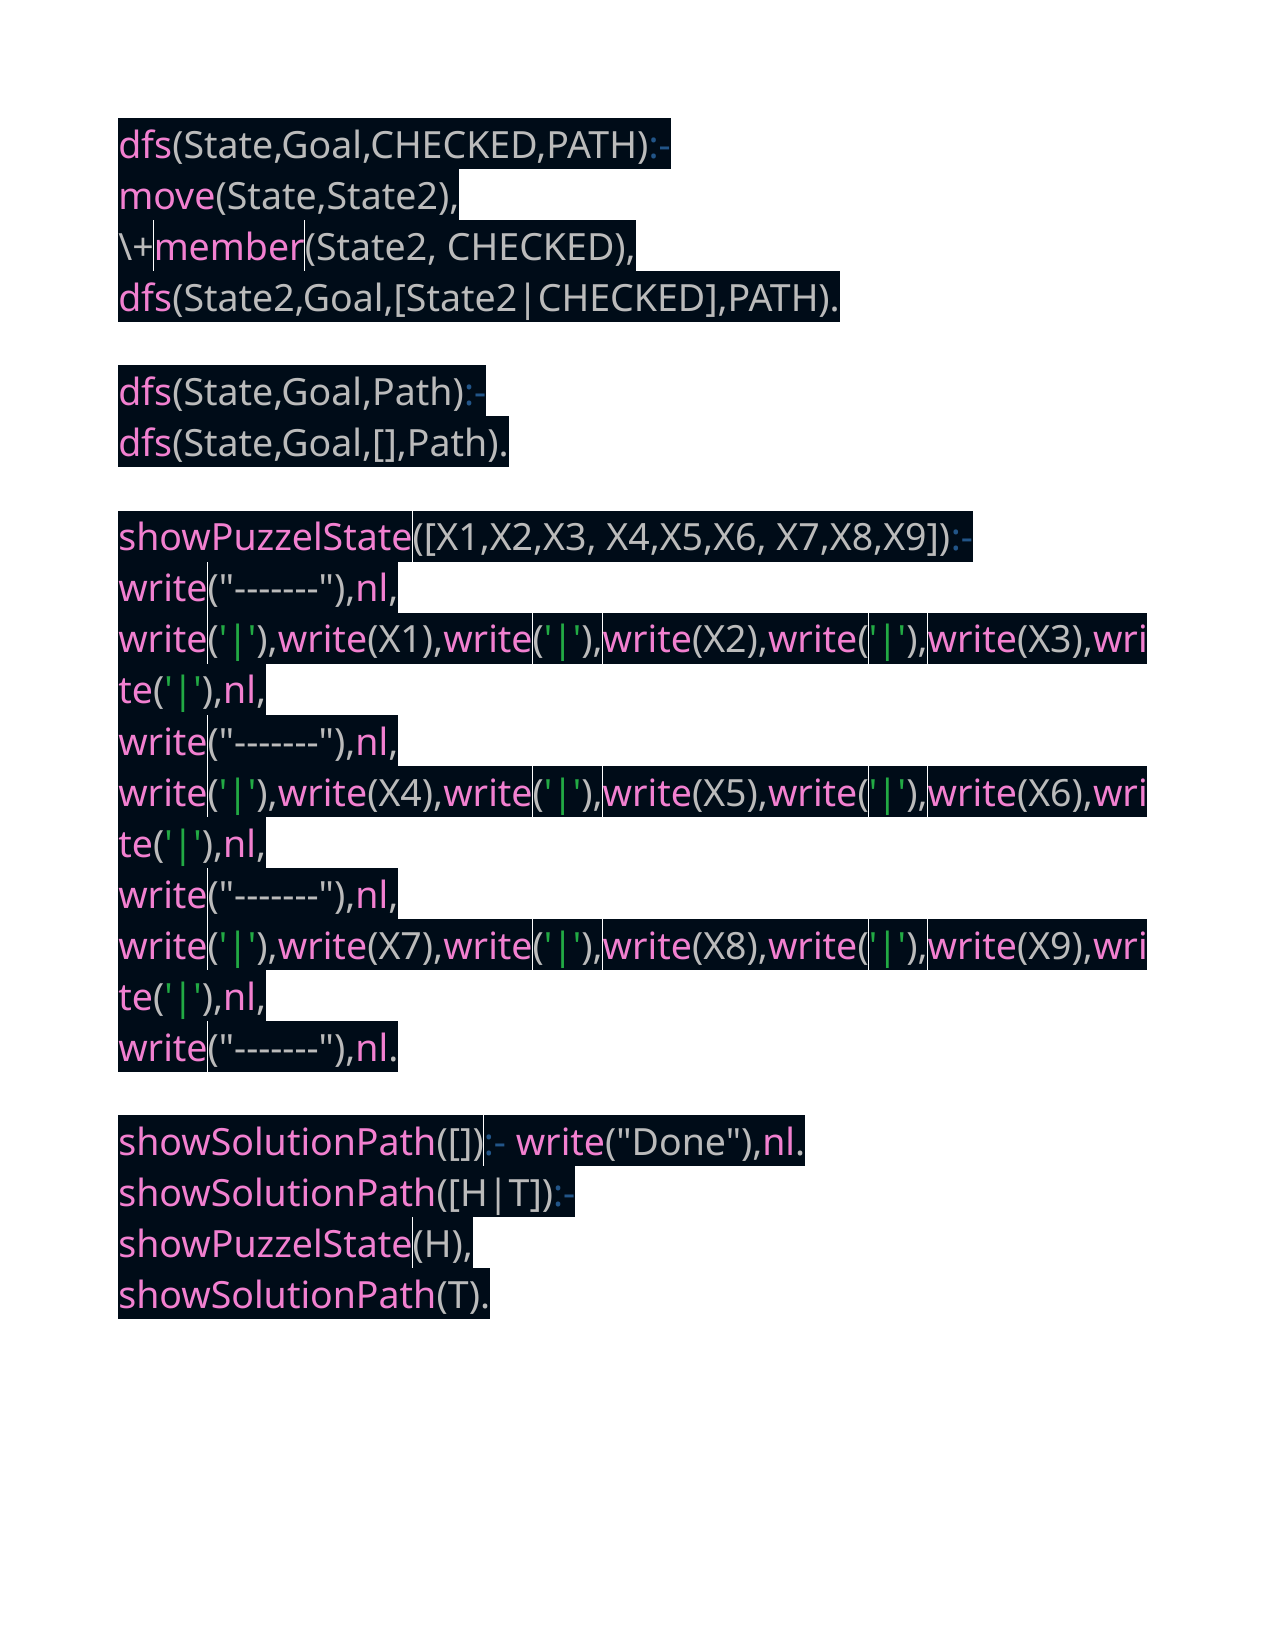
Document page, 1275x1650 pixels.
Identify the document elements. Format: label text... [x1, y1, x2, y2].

text showSolutionPath([]):- write("Done"),nl. [118, 1115, 1157, 1166]
text dfs(State,Goal,Path):- [118, 365, 1157, 416]
text write("-------"),nl, [118, 715, 1157, 766]
text \+member(State2, CHECKED), [118, 220, 1157, 271]
text showPuzzelState([X1,X2,X3, X4,X5,X6, X7,X8,X9]):- [118, 511, 1157, 562]
text showPuzzelState(H), [118, 1217, 1157, 1268]
text dfs(State,Goal,CHECKED,PATH):- [118, 118, 1157, 169]
text dfs(State,Goal,[],Path). [118, 416, 1157, 467]
text dfs(State2,Goal,[State2|CHECKED],PATH). [118, 271, 1157, 322]
text write('|'),write(X1),write('|'),write(X2),write('|'),write(X3),write('|'),nl, [118, 613, 1157, 715]
text move(State,State2), [118, 169, 1157, 220]
text write("-------"),nl, [118, 562, 1157, 613]
text write("-------"),nl. [118, 1021, 1157, 1072]
text write('|'),write(X4),write('|'),write(X5),write('|'),write(X6),write('|'),nl, [118, 766, 1157, 868]
text showSolutionPath(T). [118, 1268, 1157, 1319]
text showSolutionPath([H|T]):- [118, 1166, 1157, 1217]
text write('|'),write(X7),write('|'),write(X8),write('|'),write(X9),write('|'),nl, [118, 919, 1157, 1021]
text write("-------"),nl, [118, 868, 1157, 919]
